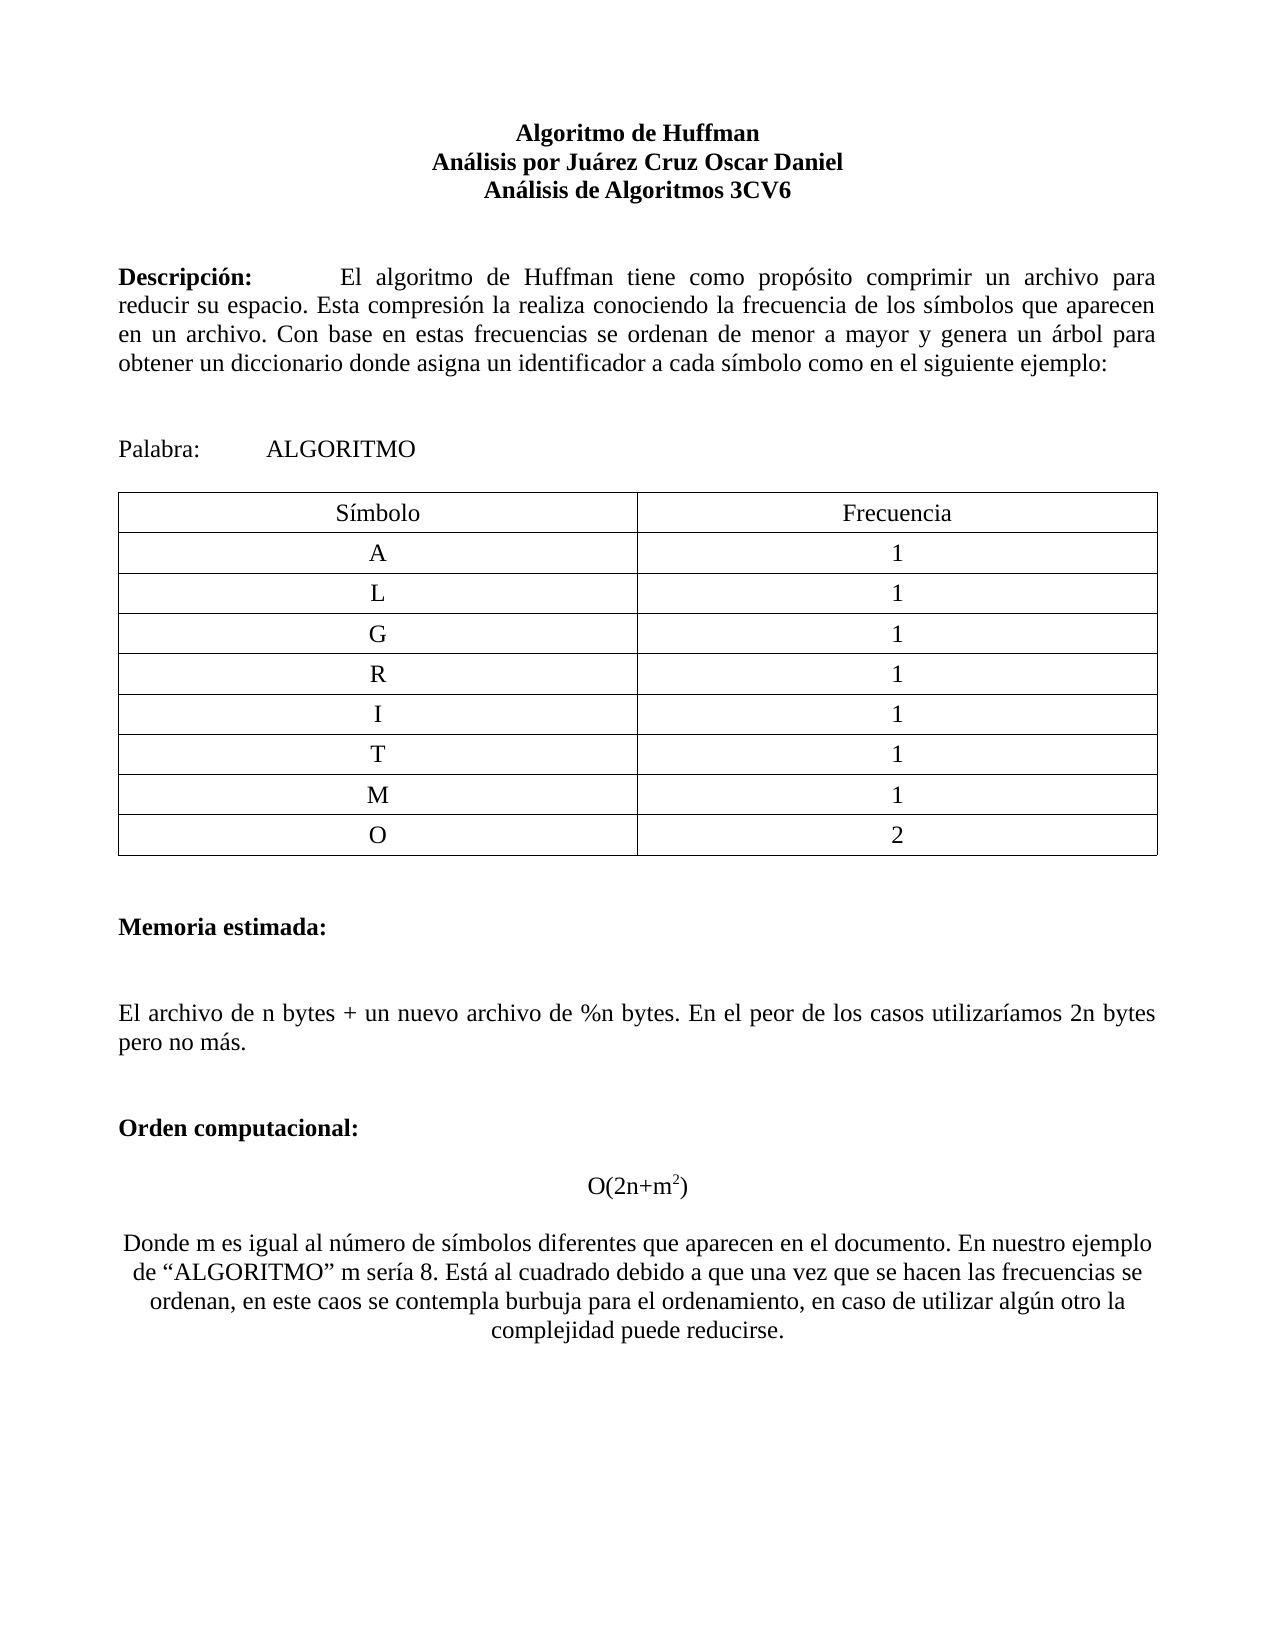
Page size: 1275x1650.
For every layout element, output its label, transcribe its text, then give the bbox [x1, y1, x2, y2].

table_cell I [119, 695, 637, 734]
table_cell 1 [638, 695, 1157, 734]
text Palabra: ALGORITMO [118, 434, 1157, 463]
table_cell 1 [638, 533, 1157, 572]
text Descripción: El algoritmo de Huffman tiene como propósito comprimir un archivo para reducir su espacio. Esta compresión la realiza conociendo la frecuencia de los símbolos que aparecen en un archivo. Con base en estas frecuencias se ordenan de menor a mayor y genera un árbol para obtener un diccionario donde asigna un identificador a cada símbolo como en el siguiente ejemplo: [118, 262, 1157, 377]
table_cell A [119, 533, 637, 572]
table_header Frecuencia [638, 493, 1157, 532]
table_cell G [119, 614, 637, 653]
text Análisis por Juárez Cruz Oscar Daniel [118, 147, 1157, 176]
table_cell 2 [638, 815, 1157, 855]
text O(2n+m2) [118, 1171, 1157, 1200]
text Análisis de Algoritmos 3CV6 [118, 176, 1157, 204]
text Algoritmo de Huffman [118, 118, 1157, 147]
table_cell 1 [638, 775, 1157, 814]
text Orden computacional: [118, 1113, 1157, 1142]
table_cell T [119, 735, 637, 774]
table_cell M [119, 775, 637, 814]
text Donde m es igual al número de símbolos diferentes que aparecen en el documento. En nuestro ejemplo de “ALGORITMO” m sería 8. Está al cuadrado debido a que una vez que se hacen las frecuencias se ordenan, en este caos se contempla burbuja para el ordenamiento, en caso de utilizar algún otro la complejidad puede reducirse. [118, 1228, 1157, 1343]
text Memoria estimada: [118, 912, 1157, 941]
table_cell 1 [638, 574, 1157, 613]
table_cell O [119, 815, 637, 855]
table_cell 1 [638, 614, 1157, 653]
table_header Símbolo [119, 493, 637, 532]
table_cell 1 [638, 654, 1157, 693]
text El archivo de n bytes + un nuevo archivo de %n bytes. En el peor de los casos utilizaríamos 2n bytes pero no más. [118, 998, 1157, 1056]
table_cell R [119, 654, 637, 693]
table_cell 1 [638, 735, 1157, 774]
table_cell L [119, 574, 637, 613]
